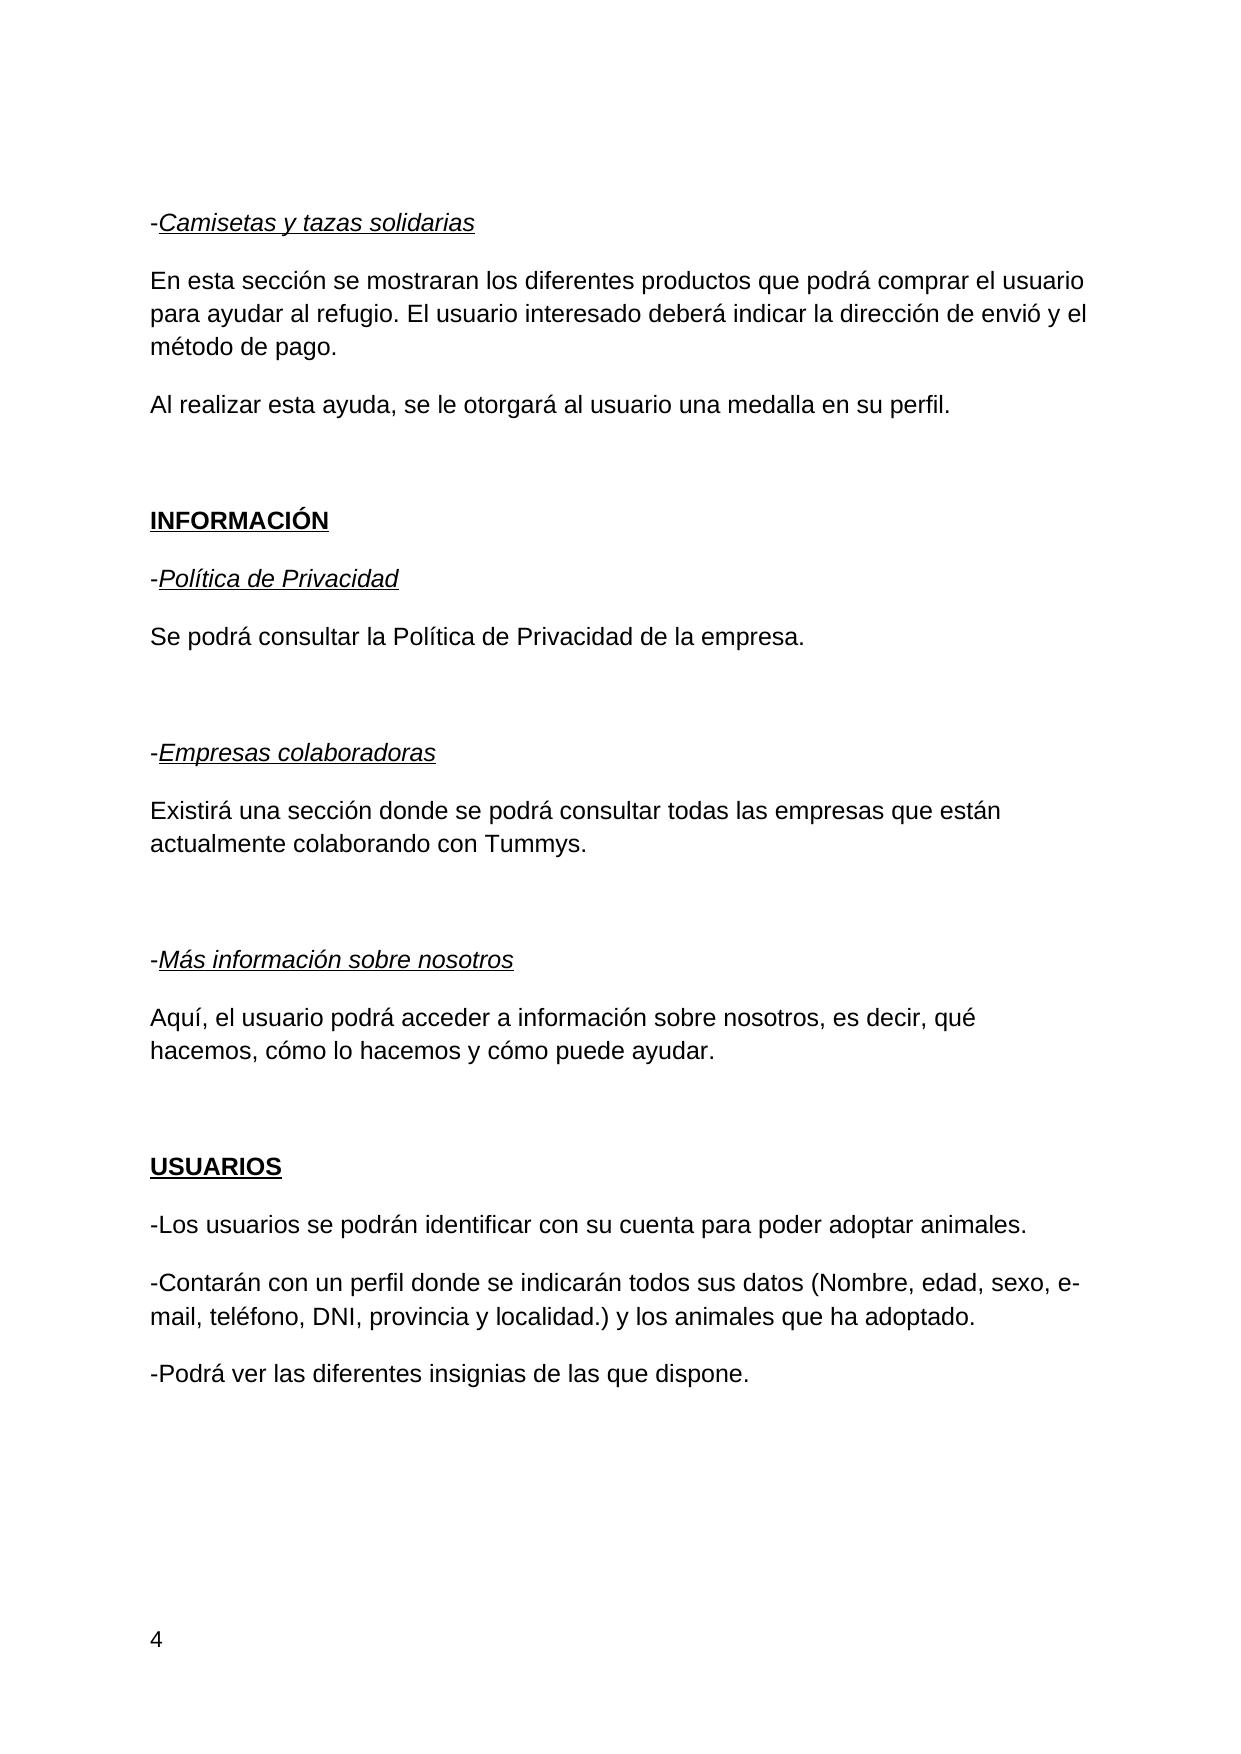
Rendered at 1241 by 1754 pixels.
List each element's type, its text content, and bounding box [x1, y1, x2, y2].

text -Más información sobre nosotros [150, 945, 1090, 974]
text -Los usuarios se podrán identificar con su cuenta para poder adoptar animales. [150, 1210, 1090, 1239]
text Existirá una sección donde se podrá consultar todas las empresas que están actualmente colaborando con Tummys. [150, 796, 1090, 858]
text Se podrá consultar la Política de Privacidad de la empresa. [150, 622, 1090, 651]
text Aquí, el usuario podrá acceder a información sobre nosotros, es decir, qué hacemos, cómo lo hacemos y cómo puede ayudar. [150, 1003, 1090, 1065]
text -Política de Privacidad [150, 564, 1090, 593]
text -Empresas colaboradoras [150, 738, 1090, 767]
text INFORMACIÓN [150, 506, 1090, 535]
text -Podrá ver las diferentes insignias de las que dispone. [150, 1359, 1090, 1388]
text En esta sección se mostraran los diferentes productos que podrá comprar el usuario para ayudar al refugio. El usuario interesado deberá indicar la dirección de envió y el método de pago. [150, 266, 1090, 361]
text -Camisetas y tazas solidarias [150, 208, 1090, 237]
text USUARIOS [150, 1152, 1090, 1181]
text Al realizar esta ayuda, se le otorgará al usuario una medalla en su perfil. [150, 390, 1090, 419]
text -Contarán con un perfil donde se indicarán todos sus datos (Nombre, edad, sexo, e-mail, teléfono, DNI, provincia y localidad.) y los animales que ha adoptado. [150, 1268, 1090, 1330]
